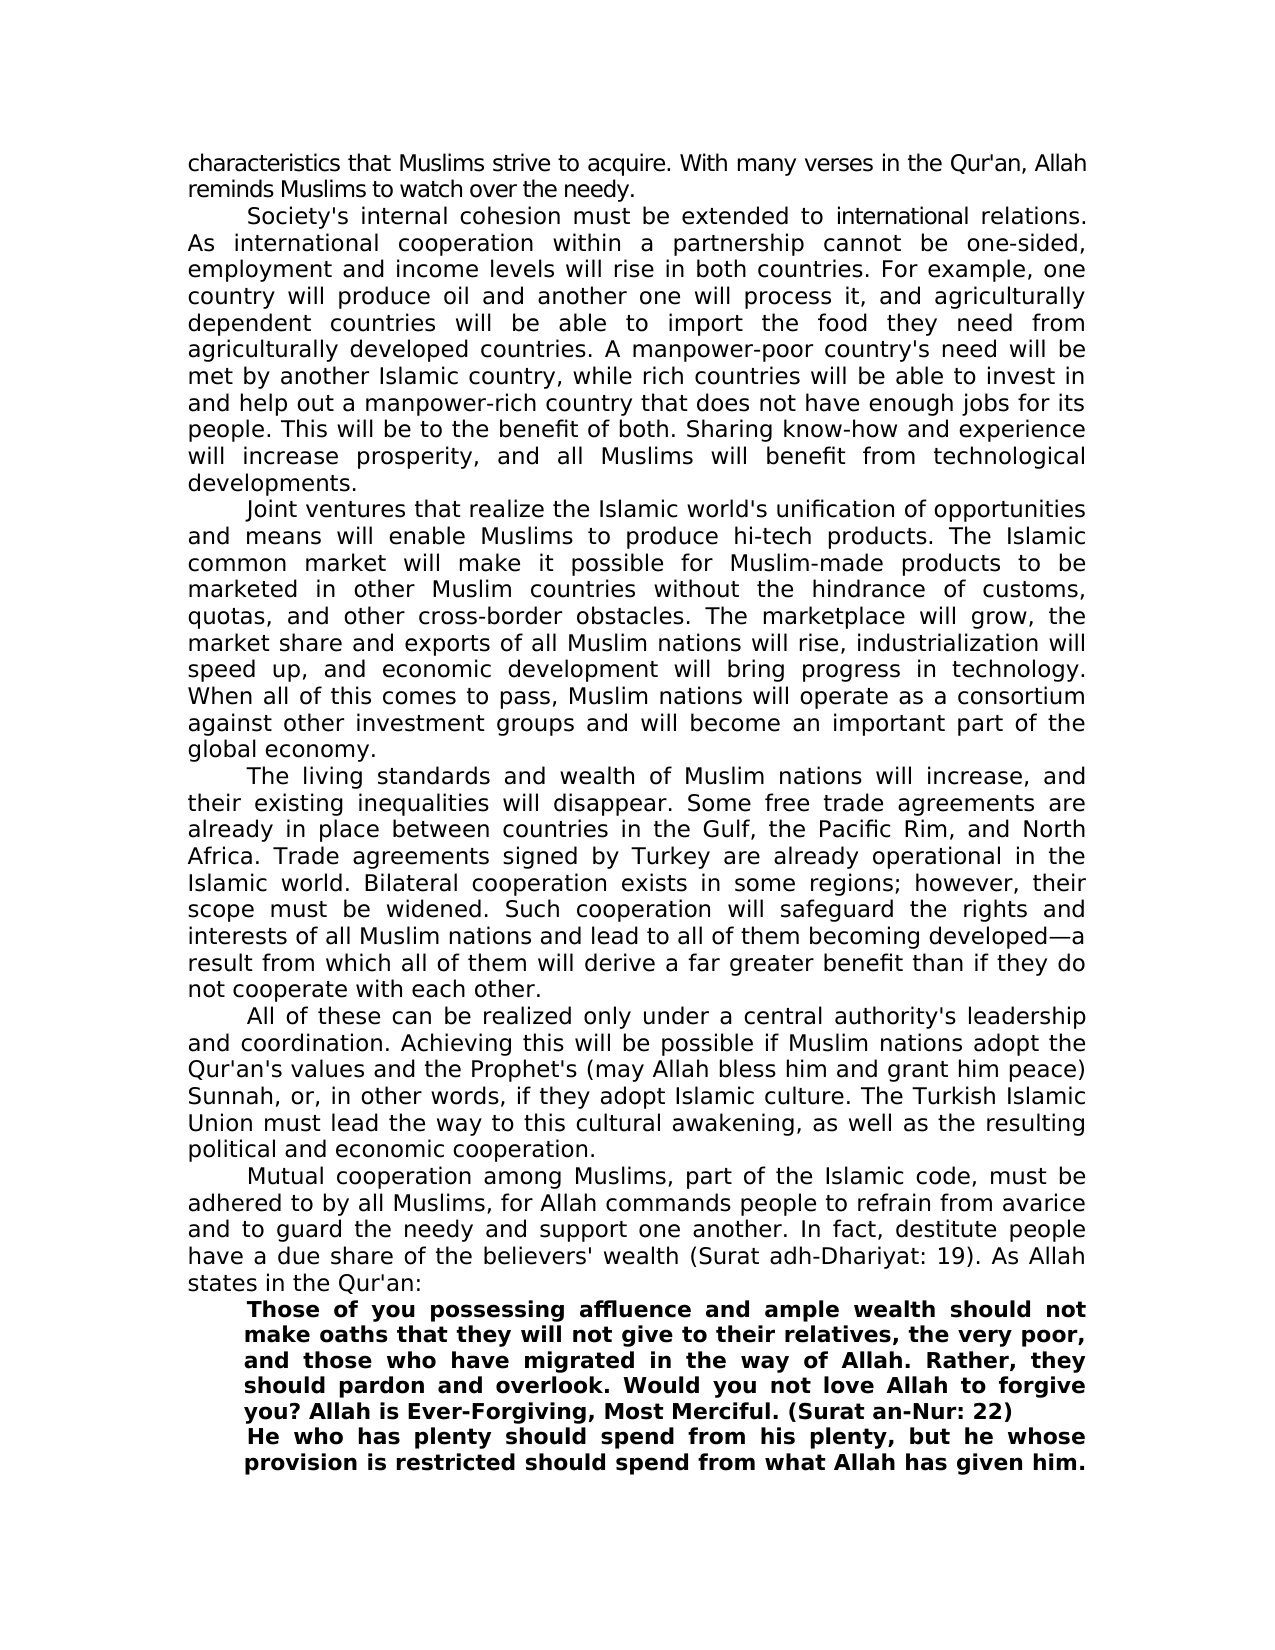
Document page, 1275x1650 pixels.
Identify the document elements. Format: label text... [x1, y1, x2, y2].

text All of these can be realized only under a central authority's leadership and coordination. Achieving this will be possible if Muslim nations adopt the Qur'an's values and the Prophet's (may Allah bless him and grant him peace) Sunnah, or, in other words, if they adopt Islamic culture. The Turkish Islamic Union must lead the way to this cultural awakening, as well as the resulting political and economic cooperation. [187, 1003, 1087, 1163]
text characteristics that Muslims strive to acquire. With many verses in the Qur'an, Allah reminds Muslims to watch over the needy. [187, 150, 1087, 203]
text He who has plenty should spend from his plenty, but he whose provision is restricted should spend from what Allah has given him. [244, 1424, 1087, 1475]
text Those of you possessing affluence and ample wealth should not make oaths that they will not give to their relatives, the very poor, and those who have migrated in the way of Allah. Rather, they should pardon and overlook. Would you not love Allah to forgive you? Allah is Ever-Forgiving, Most Merciful. (Surat an-Nur: 22) [244, 1297, 1087, 1424]
text Society's internal cohesion must be extended to international relations. As international cooperation within a partnership cannot be one-sided, employment and income levels will rise in both countries. For example, one country will produce oil and another one will process it, and agriculturally dependent countries will be able to import the food they need from agriculturally developed countries. A manpower-poor country's need will be met by another Islamic country, while rich countries will be able to invest in and help out a manpower-rich country that does not have enough jobs for its people. This will be to the benefit of both. Sharing know-how and experience will increase prosperity, and all Muslims will benefit from technological developments. [187, 203, 1087, 497]
text Joint ventures that realize the Islamic world's unification of opportunities and means will enable Muslims to produce hi-tech products. The Islamic common market will make it possible for Muslim-made products to be marketed in other Muslim countries without the hindrance of customs, quotas, and other cross-border obstacles. The marketplace will grow, the market share and exports of all Muslim nations will rise, industrialization will speed up, and economic development will bring progress in technology. When all of this comes to pass, Muslim nations will operate as a consortium against other investment groups and will become an important part of the global economy. [187, 497, 1087, 763]
text The living standards and wealth of Muslim nations will increase, and their existing inequalities will disappear. Some free trade agreements are already in place between countries in the Gulf, the Pacific Rim, and North Africa. Trade agreements signed by Turkey are already operational in the Islamic world. Bilateral cooperation exists in some regions; however, their scope must be widened. Such cooperation will safeguard the rights and interests of all Muslim nations and lead to all of them becoming developed—a result from which all of them will derive a far greater benefit than if they do not cooperate with each other. [187, 763, 1087, 1003]
text Mutual cooperation among Muslims, part of the Islamic code, must be adhered to by all Muslims, for Allah commands people to refrain from avarice and to guard the needy and support one another. In fact, destitute people have a due share of the believers' wealth (Surat adh-Dhariyat: 19). As Allah states in the Qur'an: [187, 1163, 1087, 1297]
